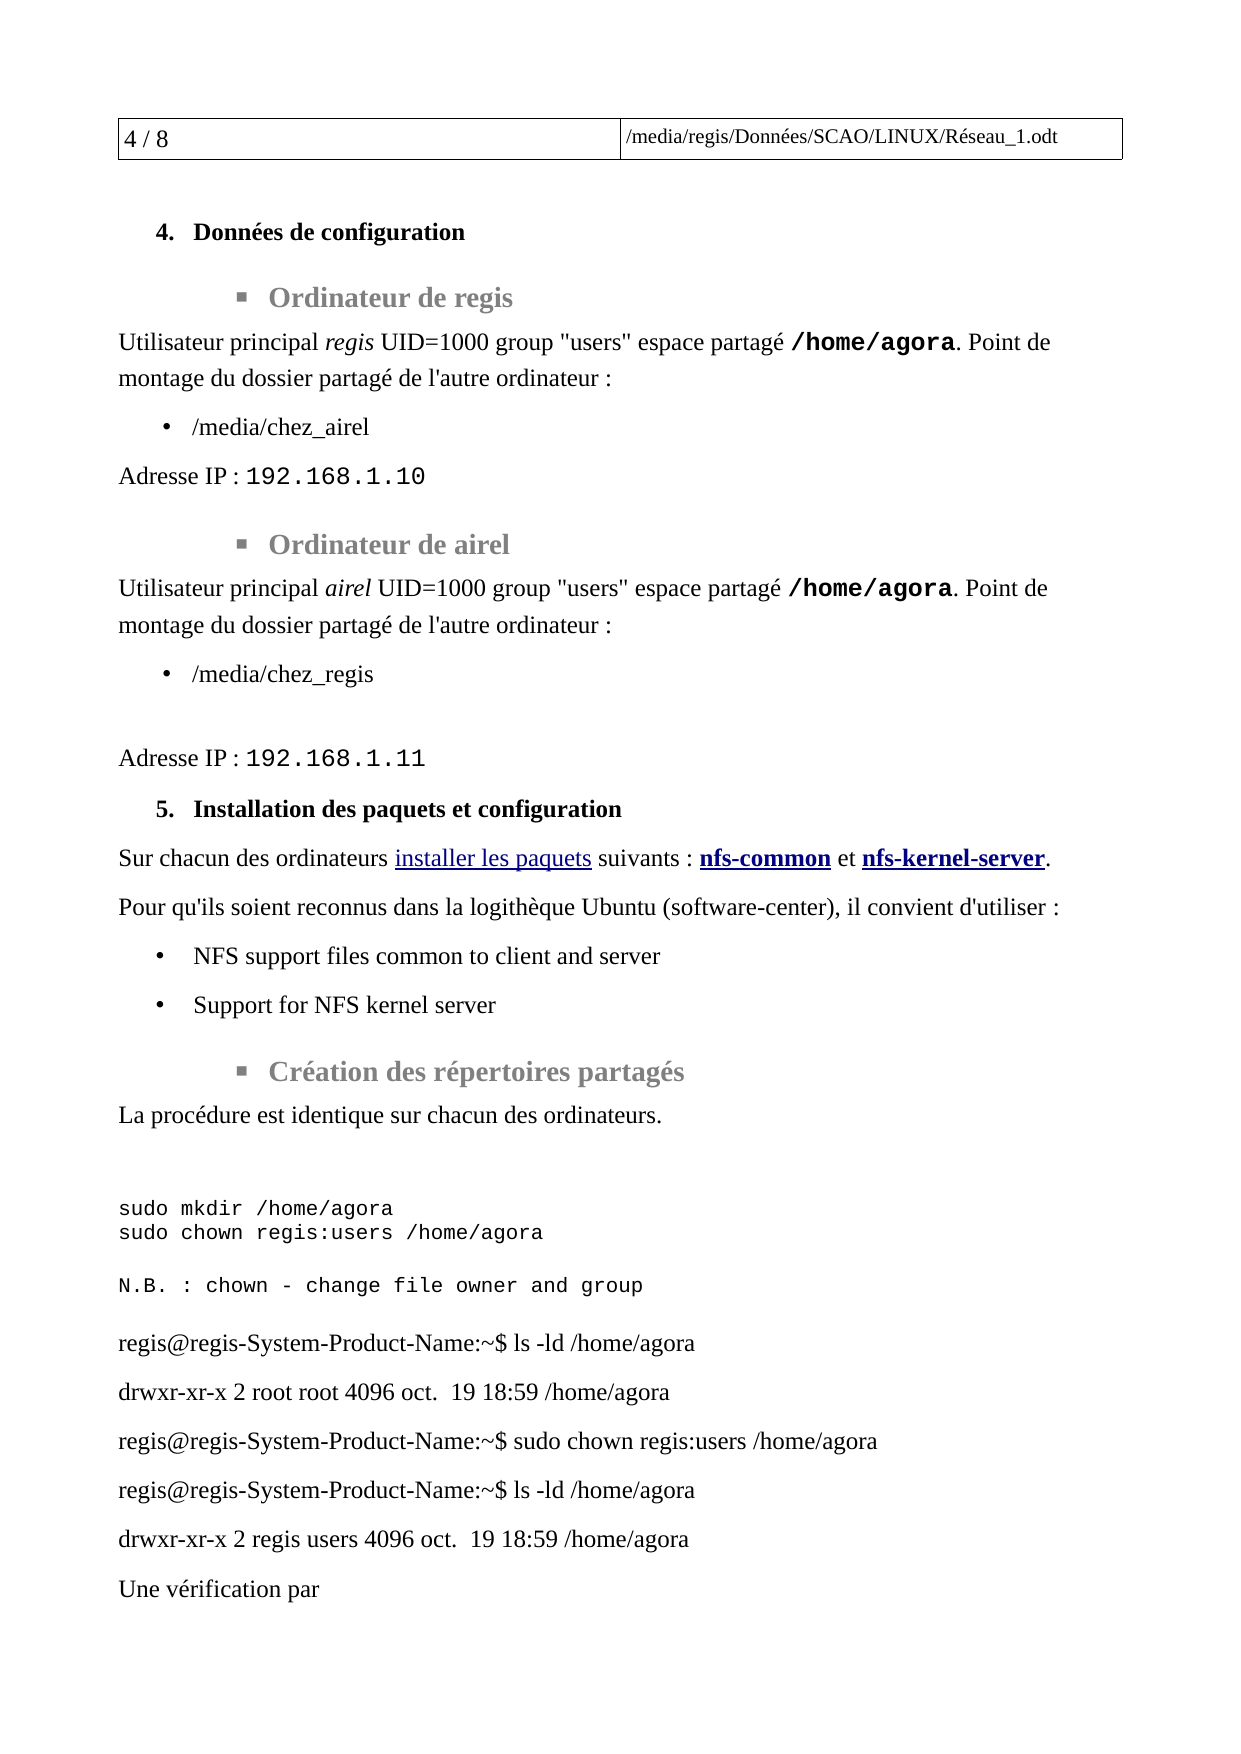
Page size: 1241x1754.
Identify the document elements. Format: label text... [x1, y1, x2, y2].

text sudo mkdir /home/agora [118, 1198, 1122, 1222]
text sudo chown regis:users /home/agora [118, 1222, 1122, 1246]
text Utilisateur principal regis UID=1000 group "users" espace partagé /home/agora. Point de montage du dossier partagé de l'autre ordinateur : [118, 327, 1122, 392]
list Support for NFS kernel server [156, 991, 1122, 1019]
text N.B. : chown - change file owner and group [118, 1275, 1122, 1299]
text Une vérification par [118, 1574, 1122, 1602]
subtitle Ordinateur de airel [231, 527, 1122, 561]
list /media/chez_regis [162, 659, 1122, 688]
text La procédure est identique sur chacun des ordinateurs. [118, 1100, 1122, 1129]
text Sur chacun des ordinateurs installer les paquets suivants : nfs-common et nfs-kernel-server. [118, 843, 1122, 872]
list Installation des paquets et configuration [156, 794, 1122, 823]
list Données de configuration [156, 217, 1122, 246]
subtitle Ordinateur de regis [231, 280, 1122, 314]
text regis@regis-System-Product-Name:~$ ls -ld /home/agora [118, 1328, 1122, 1357]
text Adresse IP : 192.168.1.10 [118, 461, 1122, 492]
list /media/chez_airel [162, 412, 1122, 441]
text Adresse IP : 192.168.1.11 [118, 743, 1122, 773]
text Pour qu'ils soient reconnus dans la logithèque Ubuntu (software-center), il convient d'utiliser : [118, 892, 1122, 921]
text drwxr-xr-x 2 regis users 4096 oct. 19 18:59 /home/agora [118, 1524, 1122, 1553]
text regis@regis-System-Product-Name:~$ sudo chown regis:users /home/agora [118, 1426, 1122, 1455]
text Utilisateur principal airel UID=1000 group "users" espace partagé /home/agora. Point de montage du dossier partagé de l'autre ordinateur : [118, 573, 1122, 639]
text regis@regis-System-Product-Name:~$ ls -ld /home/agora [118, 1476, 1122, 1504]
subtitle Création des répertoires partagés [231, 1054, 1122, 1088]
list NFS support files common to client and server [156, 941, 1122, 970]
text drwxr-xr-x 2 root root 4096 oct. 19 18:59 /home/agora [118, 1377, 1122, 1406]
